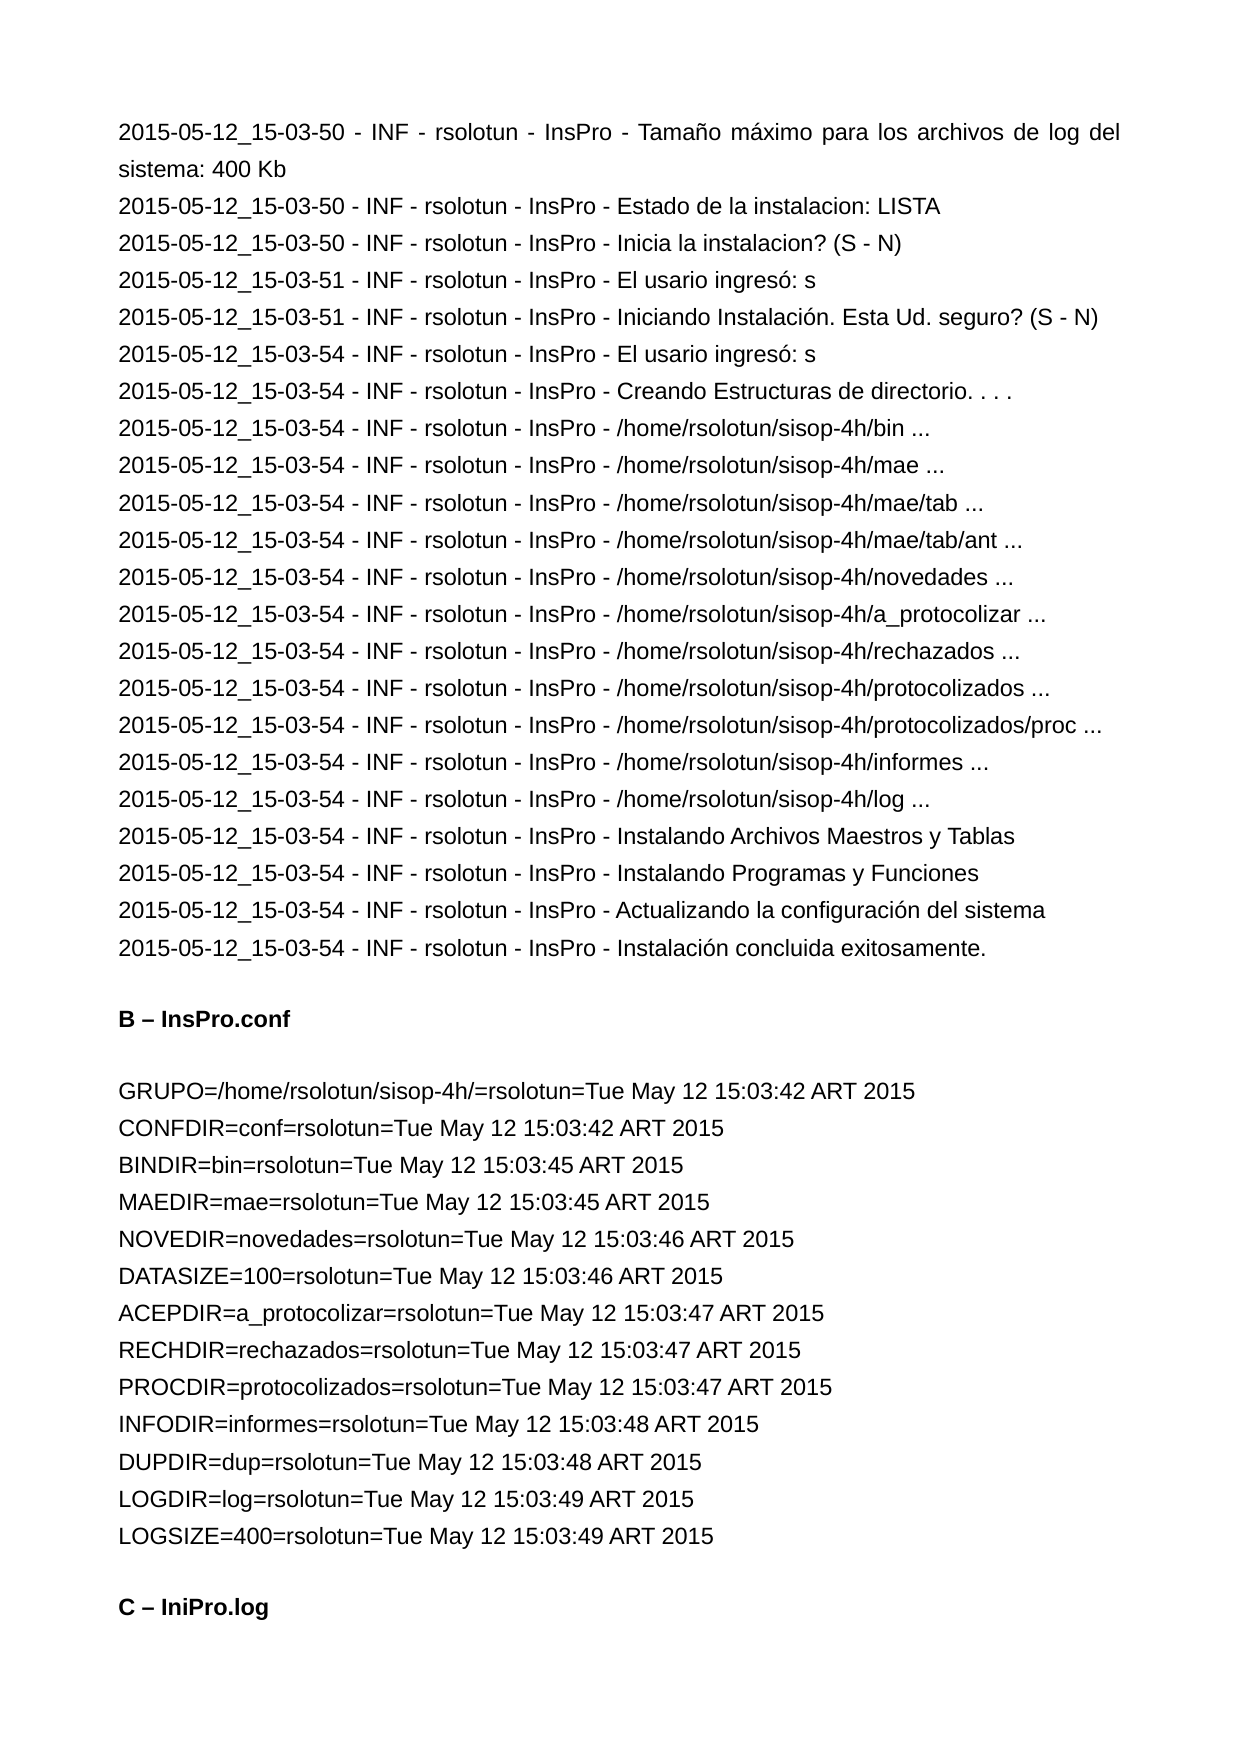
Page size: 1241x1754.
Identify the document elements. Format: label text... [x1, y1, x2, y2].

text 2015-05-12_15-03-54 - INF - rsolotun - InsPro - /home/rsolotun/sisop-4h/novedades ... [118, 563, 1122, 590]
text 2015-05-12_15-03-51 - INF - rsolotun - InsPro - El usario ingresó: s [118, 266, 1122, 293]
text NOVEDIR=novedades=rsolotun=Tue May 12 15:03:46 ART 2015 [118, 1225, 1122, 1252]
text 2015-05-12_15-03-54 - INF - rsolotun - InsPro - /home/rsolotun/sisop-4h/bin ... [118, 415, 1122, 442]
text INFODIR=informes=rsolotun=Tue May 12 15:03:48 ART 2015 [118, 1411, 1122, 1438]
text 2015-05-12_15-03-50 - INF - rsolotun - InsPro - Inicia la instalacion? (S - N) [118, 229, 1122, 256]
text 2015-05-12_15-03-54 - INF - rsolotun - InsPro - Instalación concluida exitosamente. [118, 934, 1122, 961]
text B – InsPro.conf [118, 1006, 1122, 1032]
text 2015-05-12_15-03-54 - INF - rsolotun - InsPro - /home/rsolotun/sisop-4h/mae/tab/ant ... [118, 526, 1122, 553]
text 2015-05-12_15-03-54 - INF - rsolotun - InsPro - El usario ingresó: s [118, 341, 1122, 367]
text 2015-05-12_15-03-51 - INF - rsolotun - InsPro - Iniciando Instalación. Esta Ud. seguro? (S - N) [118, 303, 1122, 330]
text 2015-05-12_15-03-54 - INF - rsolotun - InsPro - /home/rsolotun/sisop-4h/protocolizados ... [118, 674, 1122, 701]
text 2015-05-12_15-03-54 - INF - rsolotun - InsPro - Instalando Archivos Maestros y Tablas [118, 823, 1122, 849]
text C – IniPro.log [118, 1594, 1122, 1621]
text GRUPO=/home/rsolotun/sisop-4h/=rsolotun=Tue May 12 15:03:42 ART 2015 [118, 1077, 1122, 1104]
text 2015-05-12_15-03-54 - INF - rsolotun - InsPro - /home/rsolotun/sisop-4h/a_protocolizar ... [118, 600, 1122, 627]
text 2015-05-12_15-03-54 - INF - rsolotun - InsPro - /home/rsolotun/sisop-4h/informes ... [118, 748, 1122, 775]
text DATASIZE=100=rsolotun=Tue May 12 15:03:46 ART 2015 [118, 1262, 1122, 1289]
text 2015-05-12_15-03-54 - INF - rsolotun - InsPro - /home/rsolotun/sisop-4h/rechazados ... [118, 637, 1122, 664]
text 2015-05-12_15-03-54 - INF - rsolotun - InsPro - /home/rsolotun/sisop-4h/mae ... [118, 452, 1122, 479]
text 2015-05-12_15-03-54 - INF - rsolotun - InsPro - /home/rsolotun/sisop-4h/protocolizados/proc ... [118, 711, 1122, 738]
text DUPDIR=dup=rsolotun=Tue May 12 15:03:48 ART 2015 [118, 1448, 1122, 1475]
text BINDIR=bin=rsolotun=Tue May 12 15:03:45 ART 2015 [118, 1151, 1122, 1178]
text 2015-05-12_15-03-50 - INF - rsolotun - InsPro - Tamaño máximo para los archivos de log del sistema: 400 Kb [118, 118, 1122, 182]
text CONFDIR=conf=rsolotun=Tue May 12 15:03:42 ART 2015 [118, 1114, 1122, 1141]
text MAEDIR=mae=rsolotun=Tue May 12 15:03:45 ART 2015 [118, 1188, 1122, 1215]
text 2015-05-12_15-03-54 - INF - rsolotun - InsPro - Actualizando la configuración del sistema [118, 897, 1122, 924]
text RECHDIR=rechazados=rsolotun=Tue May 12 15:03:47 ART 2015 [118, 1337, 1122, 1363]
text 2015-05-12_15-03-54 - INF - rsolotun - InsPro - /home/rsolotun/sisop-4h/log ... [118, 786, 1122, 812]
text 2015-05-12_15-03-54 - INF - rsolotun - InsPro - Instalando Programas y Funciones [118, 860, 1122, 887]
text LOGDIR=log=rsolotun=Tue May 12 15:03:49 ART 2015 [118, 1485, 1122, 1512]
text LOGSIZE=400=rsolotun=Tue May 12 15:03:49 ART 2015 [118, 1522, 1122, 1549]
text PROCDIR=protocolizados=rsolotun=Tue May 12 15:03:47 ART 2015 [118, 1374, 1122, 1401]
text 2015-05-12_15-03-54 - INF - rsolotun - InsPro - /home/rsolotun/sisop-4h/mae/tab ... [118, 489, 1122, 516]
text 2015-05-12_15-03-50 - INF - rsolotun - InsPro - Estado de la instalacion: LISTA [118, 192, 1122, 219]
text ACEPDIR=a_protocolizar=rsolotun=Tue May 12 15:03:47 ART 2015 [118, 1299, 1122, 1326]
text 2015-05-12_15-03-54 - INF - rsolotun - InsPro - Creando Estructuras de directorio. . . . [118, 378, 1122, 404]
